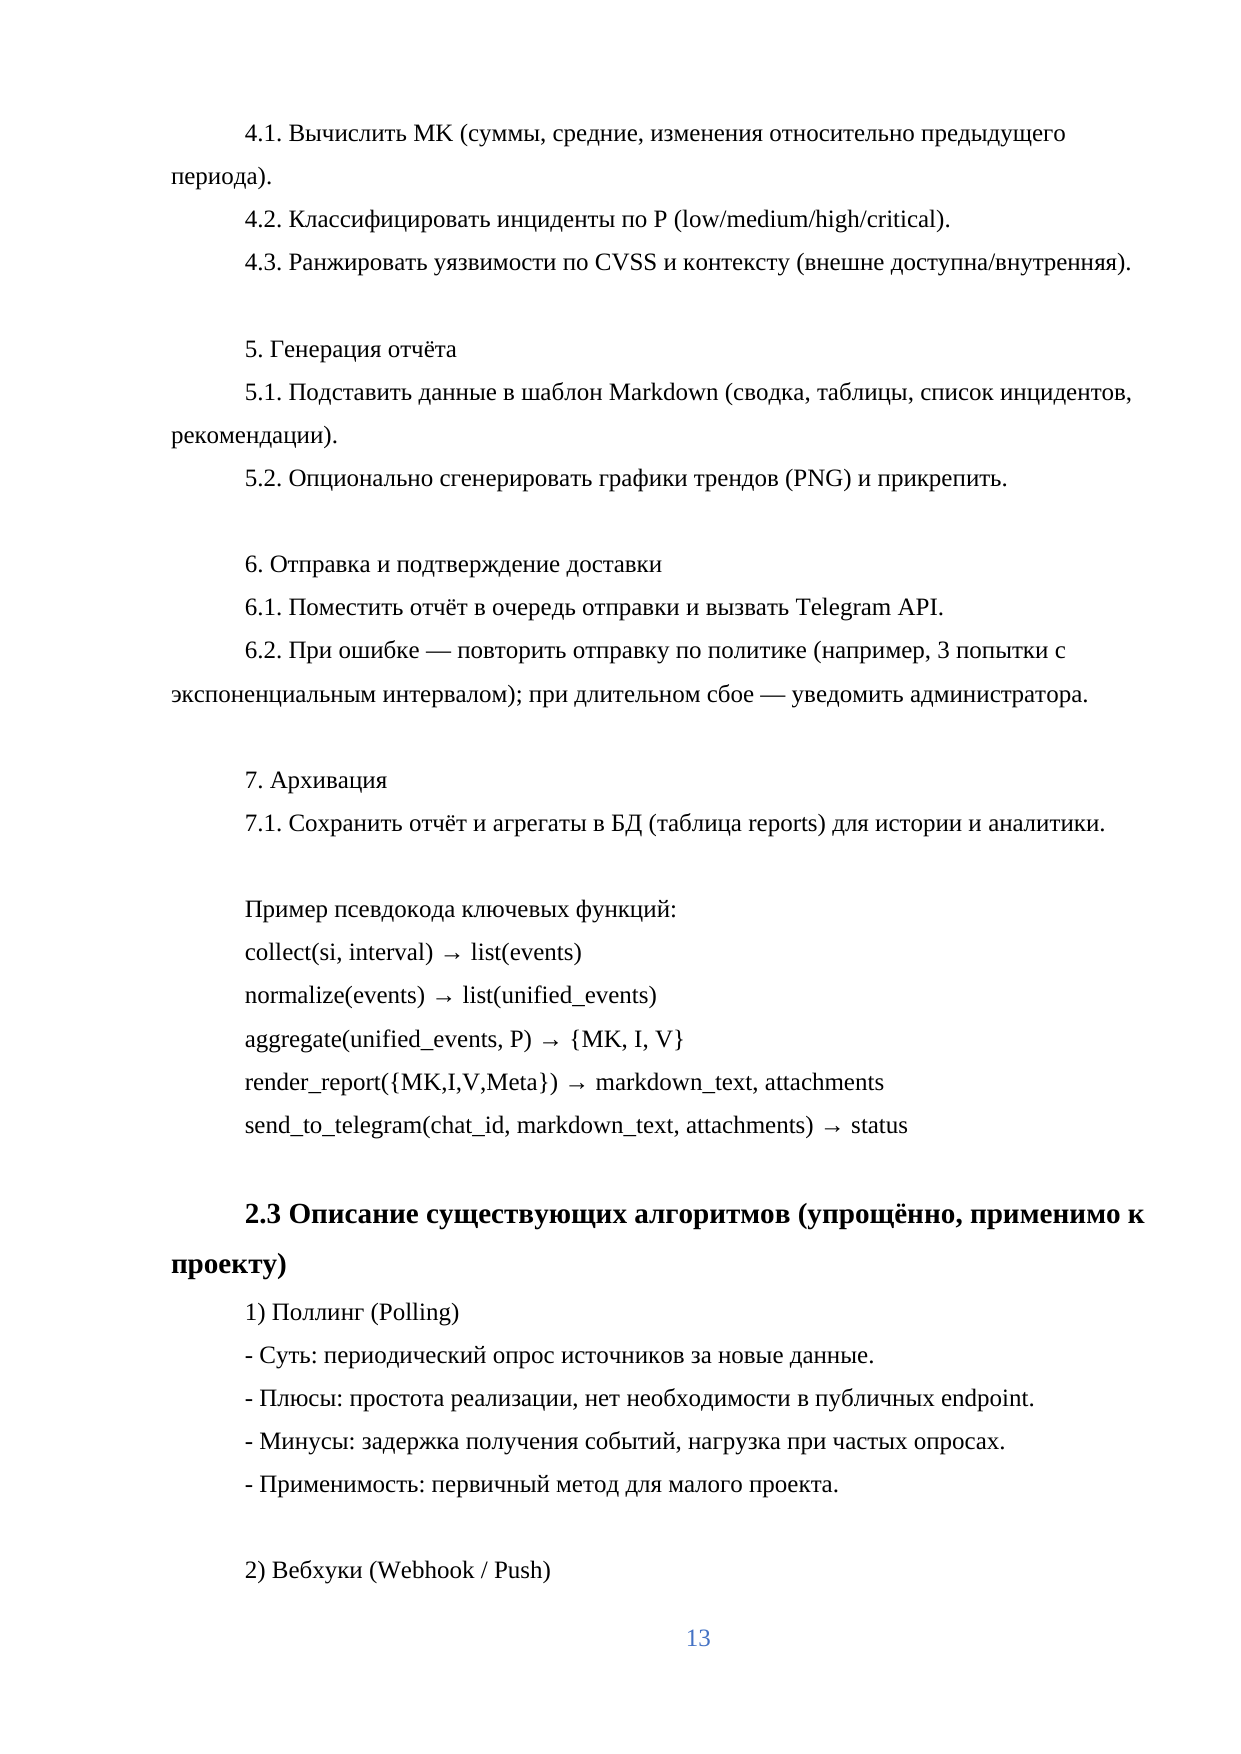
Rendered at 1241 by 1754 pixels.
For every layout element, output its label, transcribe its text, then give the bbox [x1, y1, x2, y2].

text 7. Архивация [171, 765, 1152, 794]
text 5.2. Опционально сгенерировать графики трендов (PNG) и прикрепить. [171, 463, 1152, 492]
text 5.1. Подставить данные в шаблон Markdown (сводка, таблицы, список инцидентов, рекомендации). [171, 377, 1152, 449]
text collect(si, interval) → list(events) [171, 937, 1152, 966]
text - Плюсы: простота реализации, нет необходимости в публичных endpoint. [171, 1383, 1152, 1412]
text 6.2. При ошибке — повторить отправку по политике (например, 3 попытки с экспоненциальным интервалом); при длительном сбое — уведомить администратора. [171, 636, 1152, 707]
text 4.1. Вычислить MK (суммы, средние, изменения относительно предыдущего периода). [171, 118, 1152, 190]
text normalize(events) → list(unified_events) [171, 981, 1152, 1009]
text - Применимость: первичный метод для малого проекта. [171, 1469, 1152, 1498]
text 6. Отправка и подтверждение доставки [171, 549, 1152, 578]
text 7.1. Сохранить отчёт и агрегаты в БД (таблица reports) для истории и аналитики. [171, 808, 1152, 837]
text render_report({MK,I,V,Meta}) → markdown_text, attachments [171, 1067, 1152, 1096]
text - Минусы: задержка получения событий, нагрузка при частых опросах. [171, 1426, 1152, 1455]
text 6.1. Поместить отчёт в очередь отправки и вызвать Telegram API. [171, 592, 1152, 621]
text send_to_telegram(chat_id, markdown_text, attachments) → status [171, 1110, 1152, 1139]
text - Суть: периодический опрос источников за новые данные. [171, 1340, 1152, 1369]
text 2) Вебхуки (Webhook / Push) [171, 1556, 1152, 1584]
text 5. Генерация отчёта [171, 334, 1152, 362]
text 4.2. Классифицировать инциденты по P (low/medium/high/critical). [171, 204, 1152, 233]
text aggregate(unified_events, P) → {MK, I, V} [171, 1024, 1152, 1052]
text 1) Поллинг (Polling) [171, 1297, 1152, 1326]
text 4.3. Ранжировать уязвимости по CVSS и контексту (внешне доступна/внутренняя). [171, 247, 1152, 276]
text 2.3 Описание существующих алгоритмов (упрощённо, применимо к проекту) [171, 1196, 1152, 1280]
text Пример псевдокода ключевых функций: [171, 894, 1152, 923]
